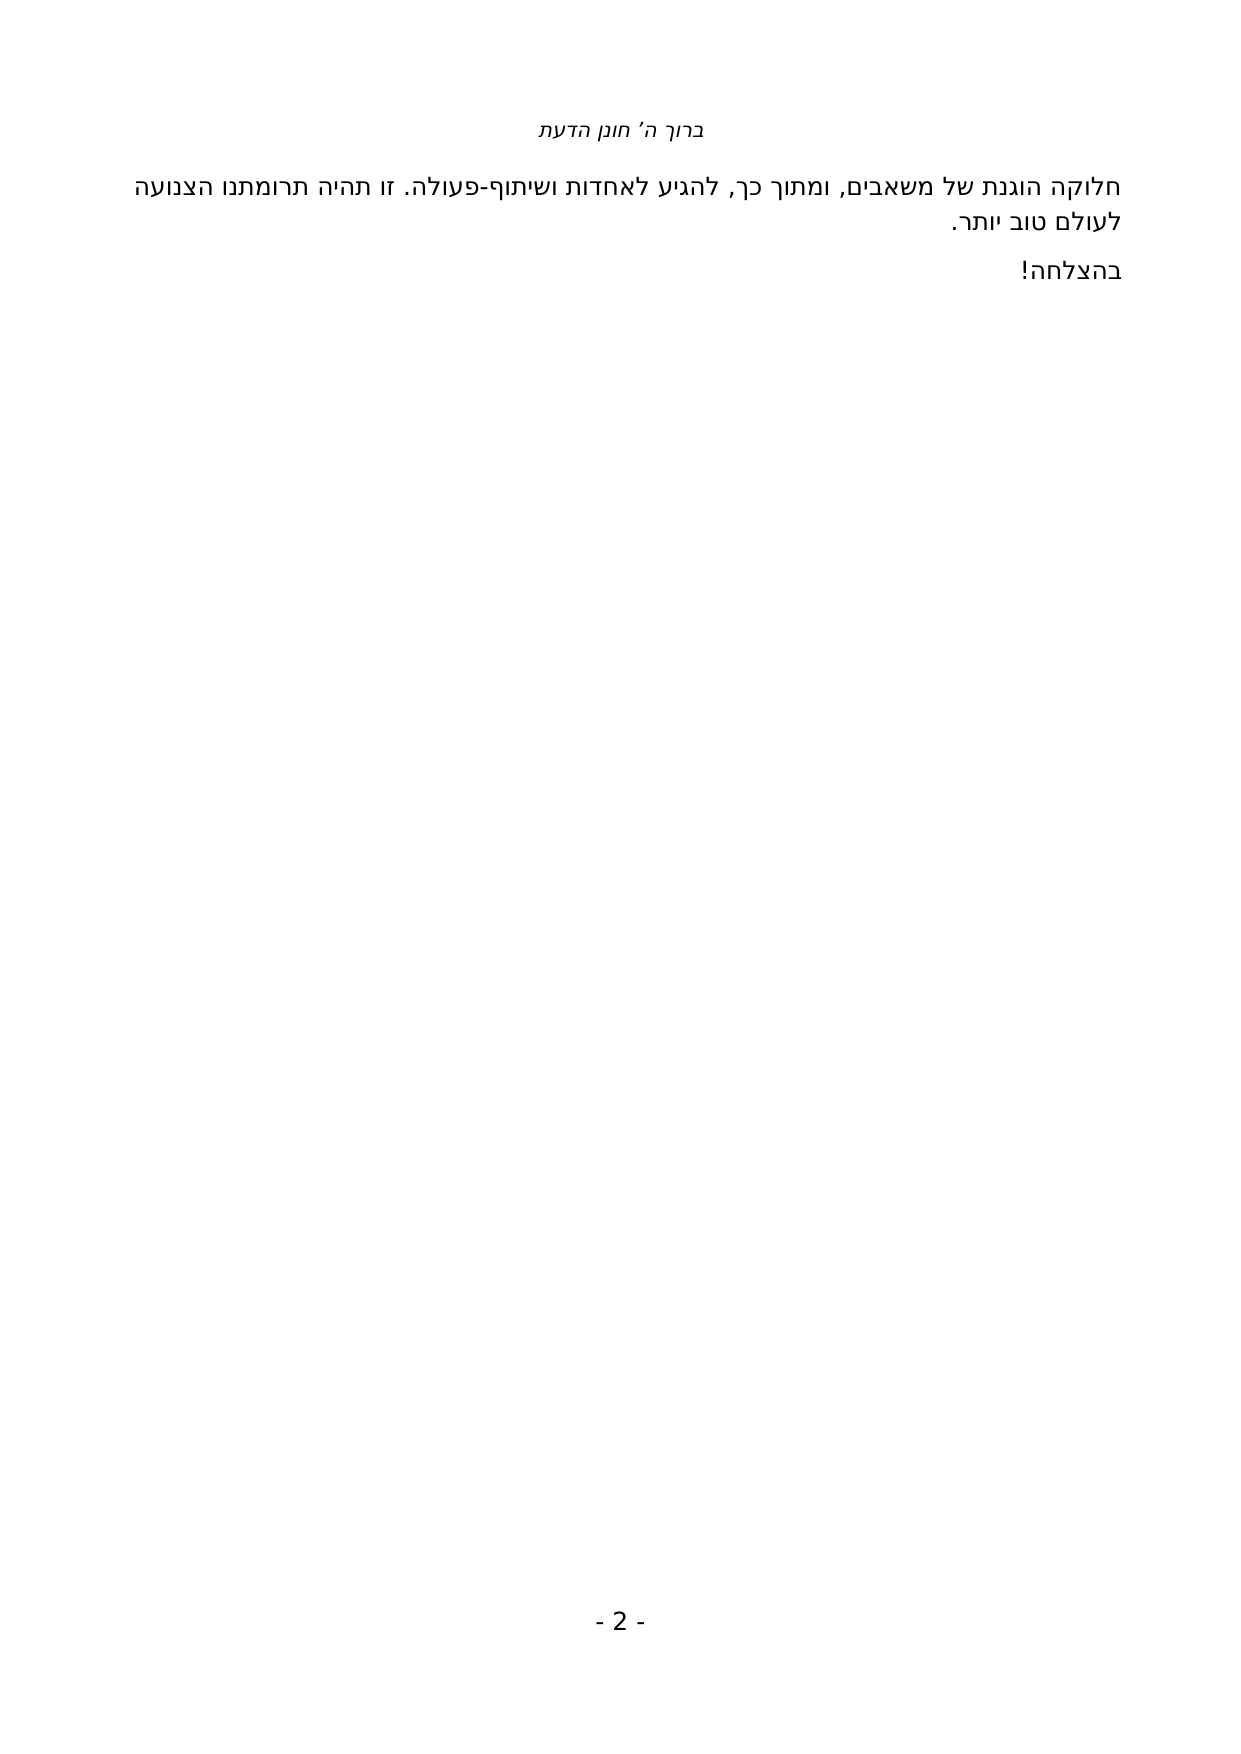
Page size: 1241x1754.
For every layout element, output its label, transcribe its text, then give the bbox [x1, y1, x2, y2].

text בהצלחה! [118, 256, 1122, 286]
text חלוקה הוגנת של משאבים, ומתוך כך, להגיע לאחדות ושיתוף-פעולה. זו תהיה תרומתנו הצנועה לעולם טוב יותר. [118, 172, 1122, 236]
